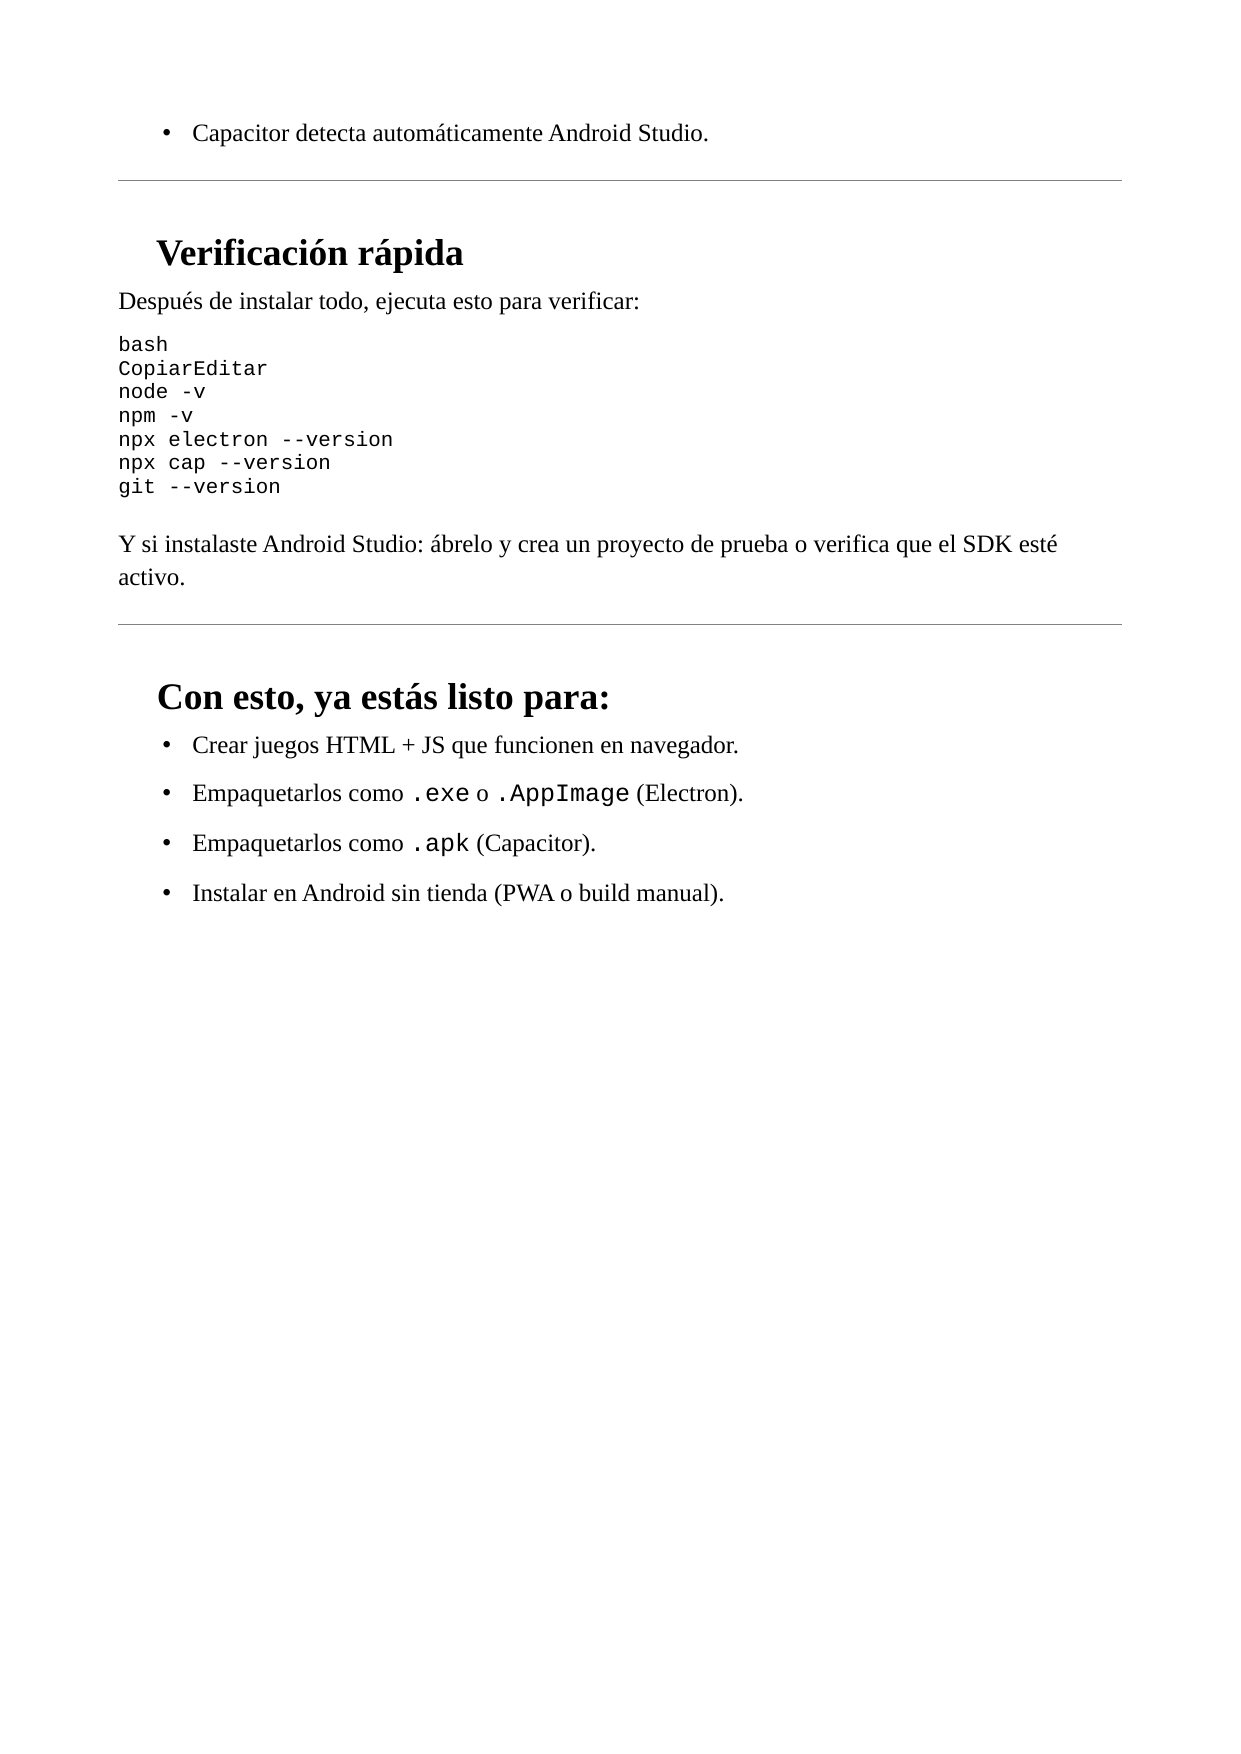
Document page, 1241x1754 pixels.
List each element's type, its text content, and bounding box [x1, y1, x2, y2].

text bash [118, 334, 1122, 358]
subtitle 🧪 Verificación rápida [118, 231, 1122, 274]
text Después de instalar todo, ejecuta esto para verificar: [118, 286, 1122, 315]
list Empaquetarlos como .apk (Capacitor). [162, 828, 1122, 859]
list Empaquetarlos como .exe o .AppImage (Electron). [162, 778, 1122, 809]
text node -v [118, 381, 1122, 405]
subtitle ✅ Con esto, ya estás listo para: [118, 675, 1122, 718]
text CopiarEditar [118, 358, 1122, 381]
text npm -v [118, 405, 1122, 429]
text npx electron --version [118, 429, 1122, 452]
list Crear juegos HTML + JS que funcionen en navegador. [162, 730, 1122, 759]
text Y si instalaste Android Studio: ábrelo y crea un proyecto de prueba o verifica que el SDK esté activo. [118, 529, 1122, 591]
list Capacitor detecta automáticamente Android Studio. [162, 118, 1122, 147]
text git --version [118, 476, 1122, 499]
text npx cap --version [118, 452, 1122, 476]
list Instalar en Android sin tienda (PWA o build manual). [162, 878, 1122, 907]
